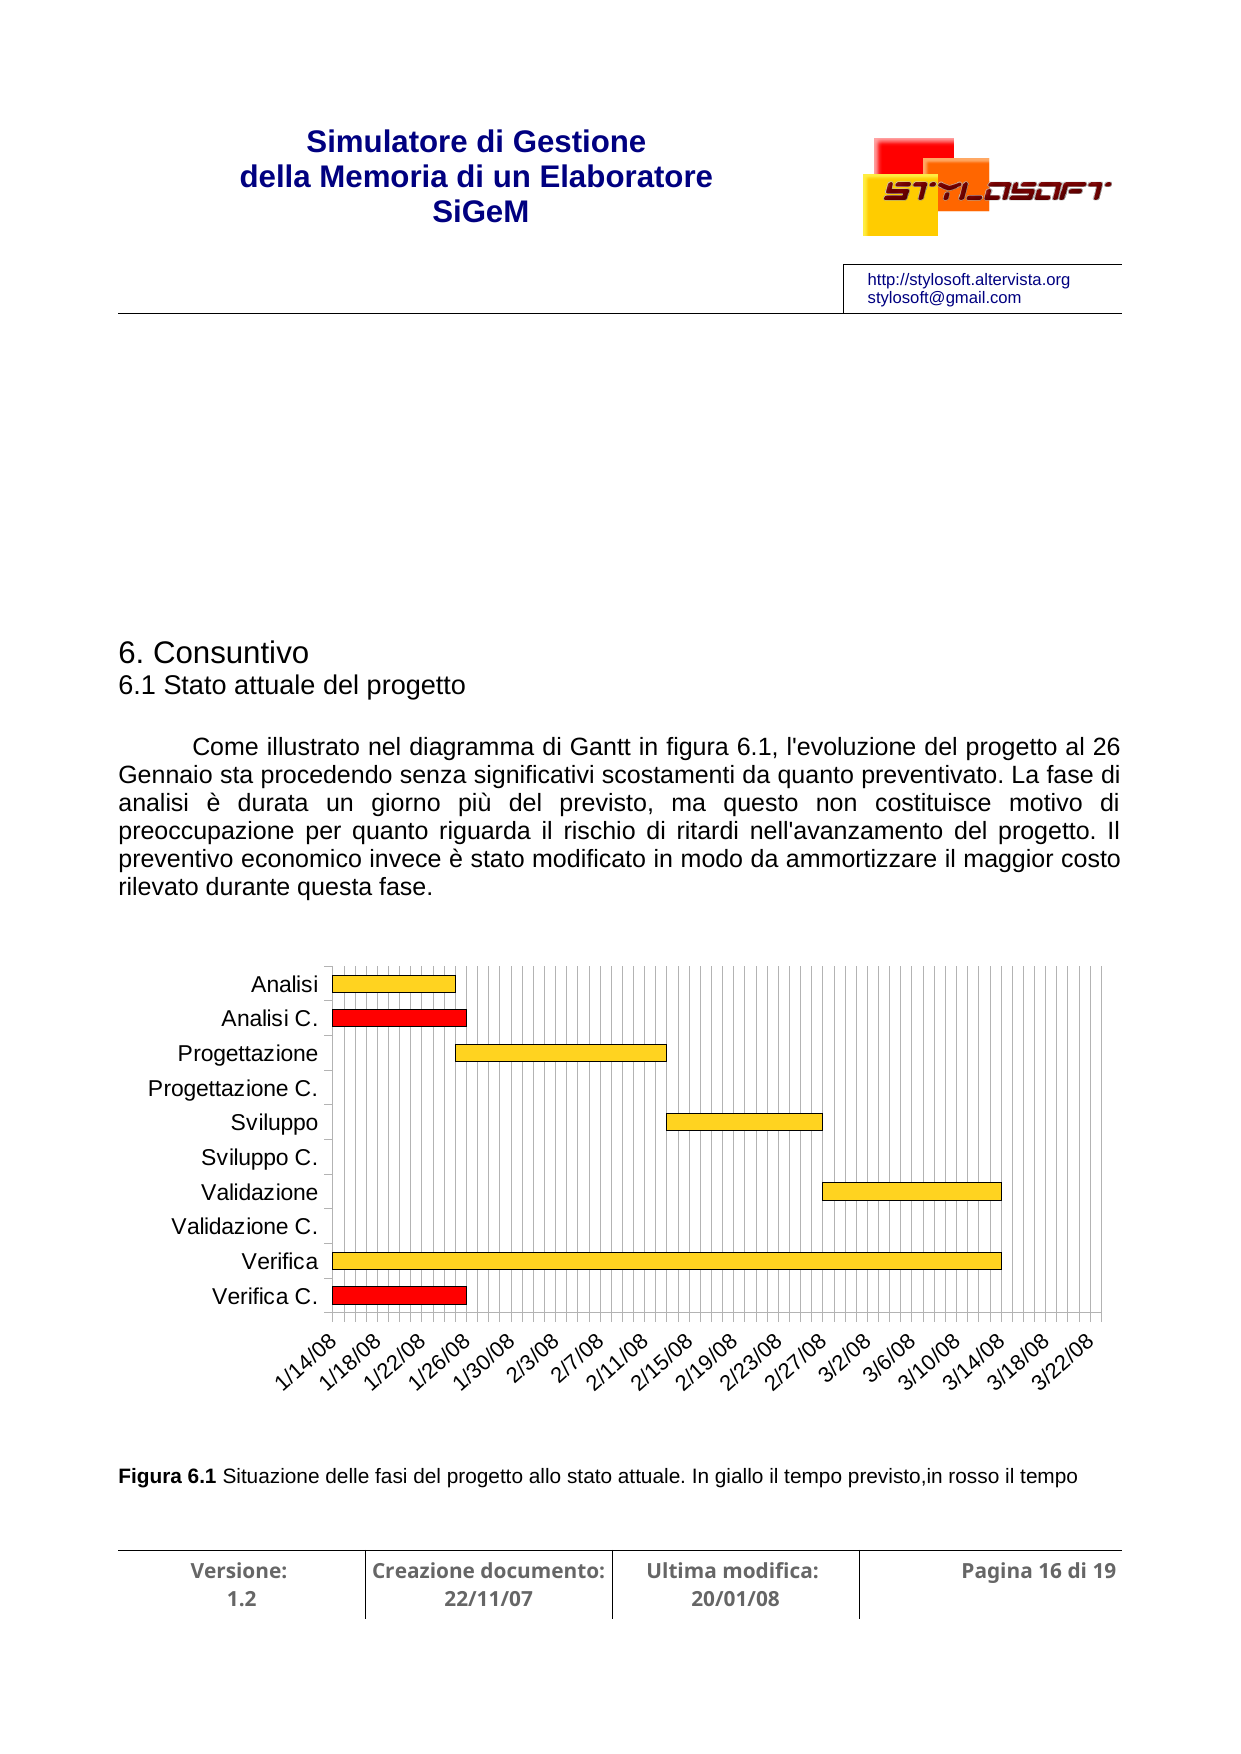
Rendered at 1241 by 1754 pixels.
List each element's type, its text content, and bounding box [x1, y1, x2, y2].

text Come illustrato nel diagramma di Gantt in figura 6.1, l'evoluzione del progetto al 26 Gennaio sta procedendo senza significativi scostamenti da quanto preventivato. La fase di analisi è durata un giorno più del previsto, ma questo non costituisce motivo di preoccupazione per quanto riguarda il rischio di ritardi nell'avanzamento del progetto. Il preventivo economico invece è stato modificato in modo da ammortizzare il maggior costo rilevato durante questa fase. [118, 731, 1122, 901]
text Figura 6.1 Situazione delle fasi del progetto allo stato attuale. In giallo il tempo previsto,in rosso il tempo effettivo impiegato. [118, 957, 1122, 1488]
text 6. Consuntivo [118, 635, 1122, 670]
picture [848, 123, 1117, 247]
text 6.1 Stato attuale del progetto [118, 670, 1122, 701]
